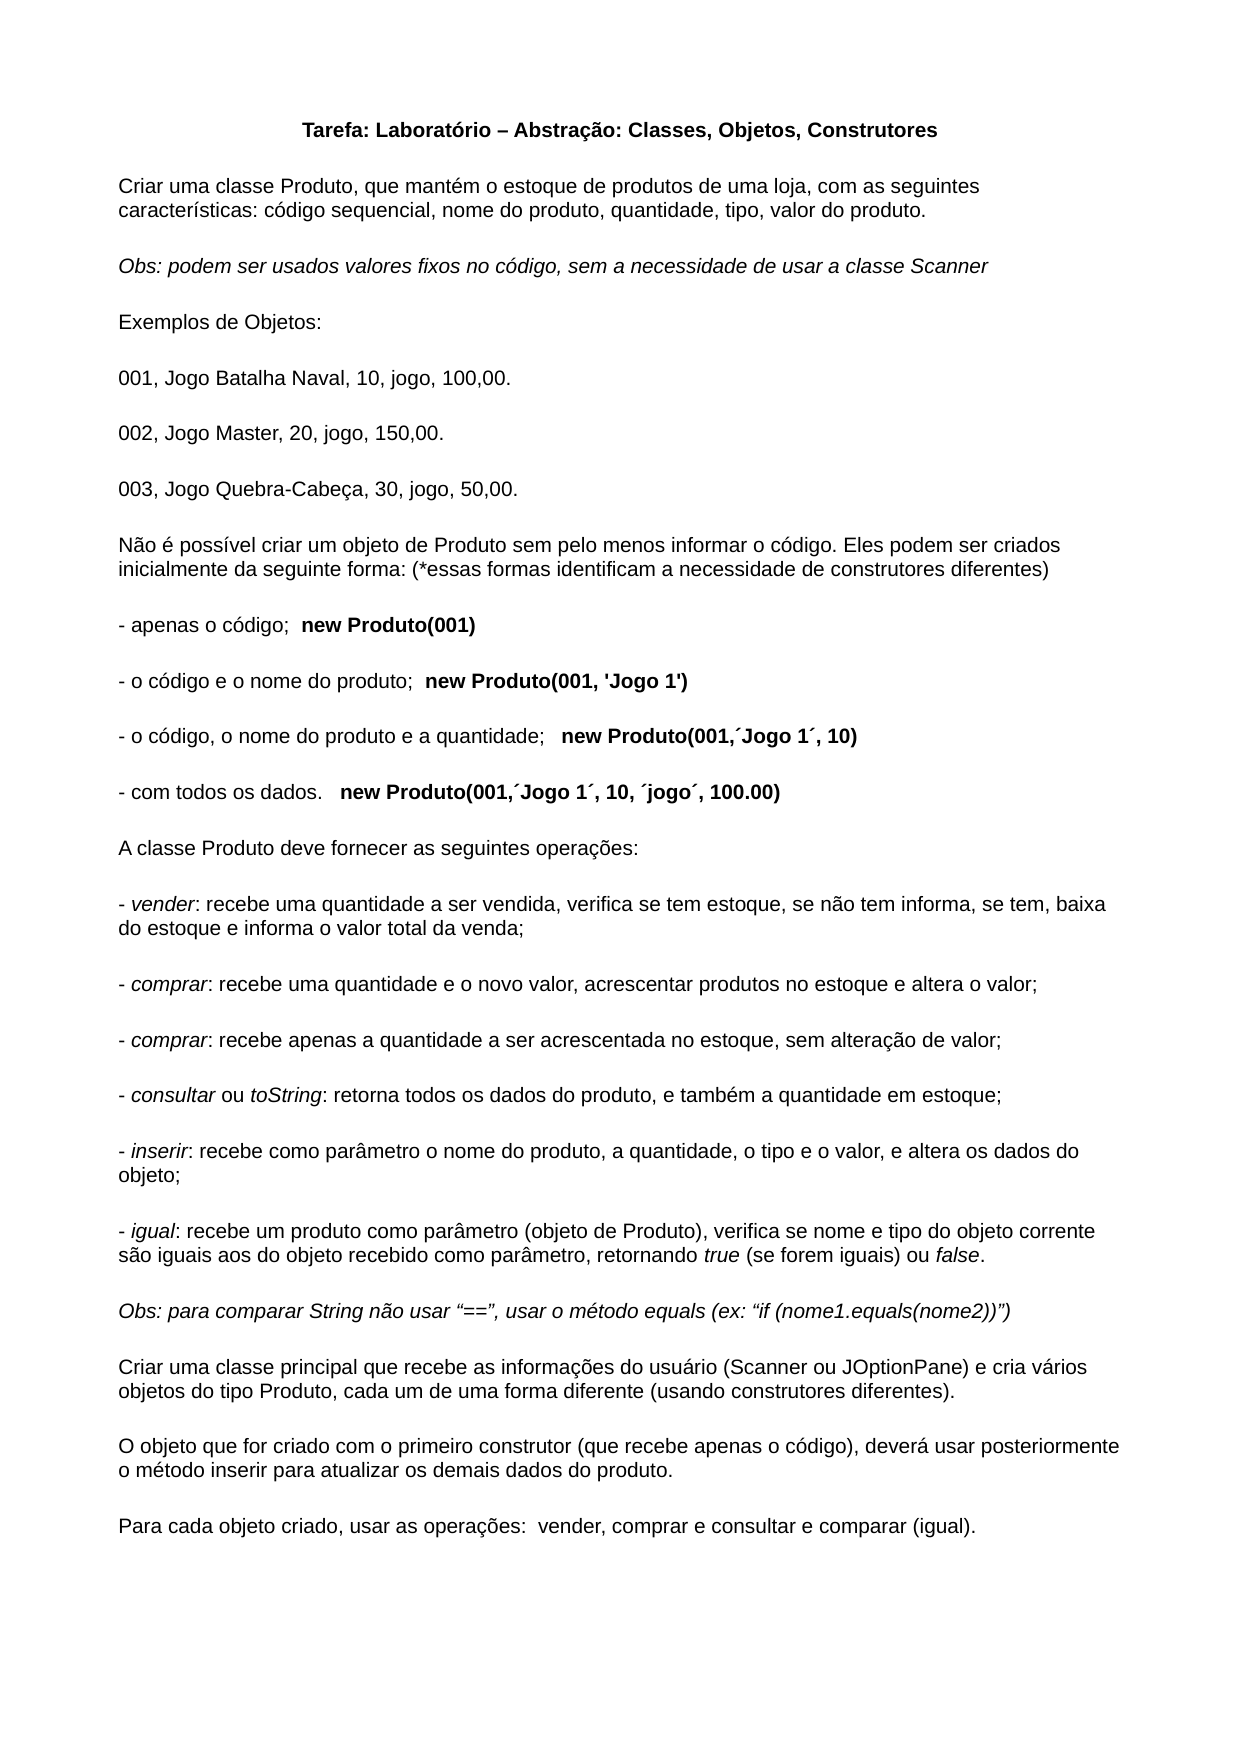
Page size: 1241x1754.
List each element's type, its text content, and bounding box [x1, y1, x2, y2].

text Tarefa: Laboratório – Abstração: Classes, Objetos, Construtores [118, 118, 1122, 142]
text Para cada objeto criado, usar as operações: vender, comprar e consultar e comparar (igual). [118, 1514, 1122, 1538]
text Obs: para comparar String não usar “==”, usar o método equals (ex: “if (nome1.equals(nome2))”) [118, 1299, 1122, 1323]
text - consultar ou toString: retorna todos os dados do produto, e também a quantidade em estoque; [118, 1083, 1122, 1107]
text - apenas o código; new Produto(001) [118, 613, 1122, 637]
text - inserir: recebe como parâmetro o nome do produto, a quantidade, o tipo e o valor, e altera os dados do objeto; [118, 1139, 1122, 1187]
text A classe Produto deve fornecer as seguintes operações: [118, 836, 1122, 860]
text - vender: recebe uma quantidade a ser vendida, verifica se tem estoque, se não tem informa, se tem, baixa do estoque e informa o valor total da venda; [118, 892, 1122, 940]
text 002, Jogo Master, 20, jogo, 150,00. [118, 421, 1122, 445]
text - o código e o nome do produto; new Produto(001, 'Jogo 1') [118, 668, 1122, 692]
text - igual: recebe um produto como parâmetro (objeto de Produto), verifica se nome e tipo do objeto corrente são iguais aos do objeto recebido como parâmetro, retornando true (se forem iguais) ou false. [118, 1219, 1122, 1267]
text Obs: podem ser usados valores fixos no código, sem a necessidade de usar a classe Scanner [118, 254, 1122, 278]
text Exemplos de Objetos: [118, 309, 1122, 333]
text O objeto que for criado com o primeiro construtor (que recebe apenas o código), deverá usar posteriormente o método inserir para atualizar os demais dados do produto. [118, 1434, 1122, 1482]
text 001, Jogo Batalha Naval, 10, jogo, 100,00. [118, 365, 1122, 389]
text 003, Jogo Quebra-Cabeça, 30, jogo, 50,00. [118, 477, 1122, 501]
text - comprar: recebe apenas a quantidade a ser acrescentada no estoque, sem alteração de valor; [118, 1027, 1122, 1051]
text - o código, o nome do produto e a quantidade; new Produto(001,´Jogo 1´, 10) [118, 724, 1122, 748]
text - com todos os dados. new Produto(001,´Jogo 1´, 10, ´jogo´, 100.00) [118, 780, 1122, 804]
text Não é possível criar um objeto de Produto sem pelo menos informar o código. Eles podem ser criados inicialmente da seguinte forma: (*essas formas identificam a necessidade de construtores diferentes) [118, 533, 1122, 581]
text Criar uma classe principal que recebe as informações do usuário (Scanner ou JOptionPane) e cria vários objetos do tipo Produto, cada um de uma forma diferente (usando construtores diferentes). [118, 1354, 1122, 1402]
text Criar uma classe Produto, que mantém o estoque de produtos de uma loja, com as seguintes características: código sequencial, nome do produto, quantidade, tipo, valor do produto. [118, 174, 1122, 222]
text - comprar: recebe uma quantidade e o novo valor, acrescentar produtos no estoque e altera o valor; [118, 972, 1122, 996]
